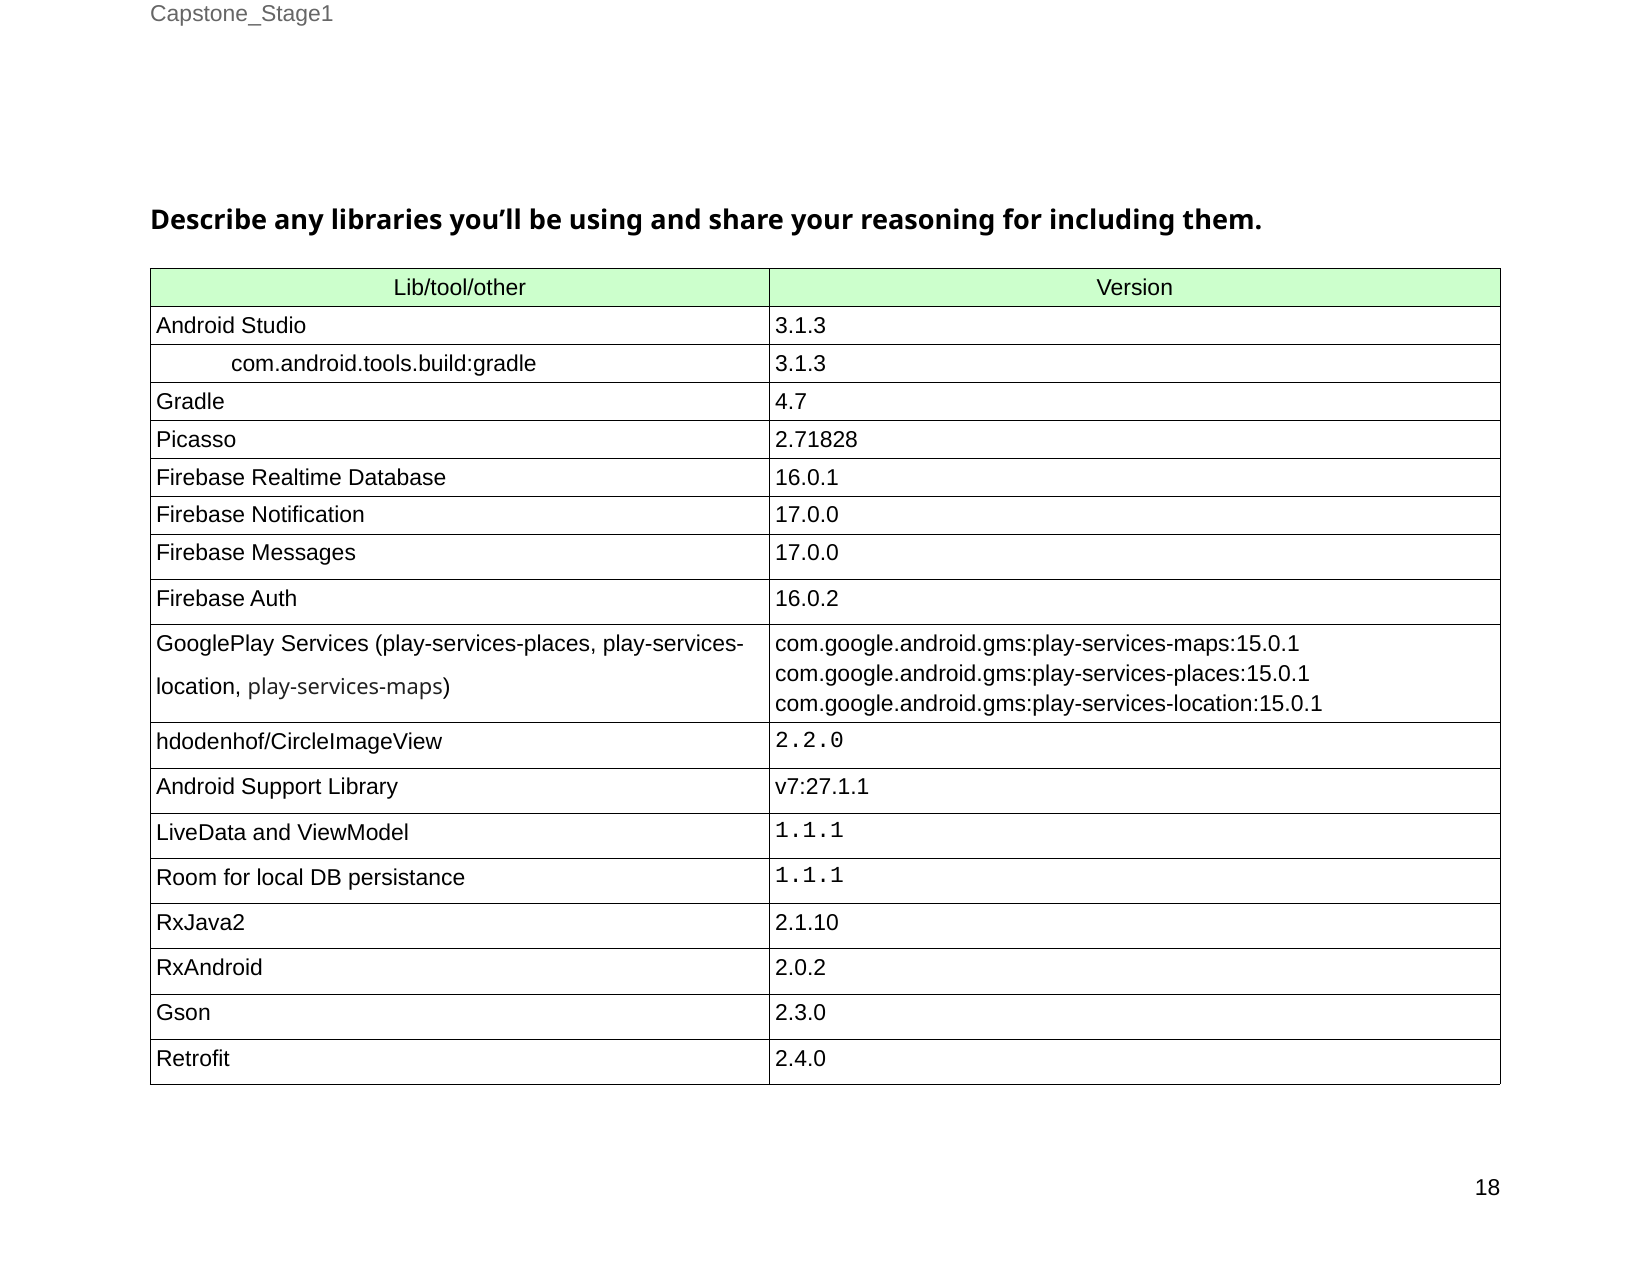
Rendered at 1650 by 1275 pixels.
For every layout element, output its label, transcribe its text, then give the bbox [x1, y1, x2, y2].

table_cell 2.1.10 [770, 904, 1500, 948]
table_cell LiveData and ViewModel [151, 814, 769, 858]
table_cell Android Support Library [151, 769, 769, 813]
table_cell Firebase Realtime Database [151, 459, 769, 496]
table_cell RxAndroid [151, 949, 769, 993]
table_cell 4.7 [770, 383, 1500, 420]
table_cell com.google.android.gms:play-services-maps:15.0.1 com.google.android.gms:play-services-places:15.0.1 com.google.android.gms:play-services-location:15.0.1 [770, 625, 1500, 722]
table_cell Gson [151, 995, 769, 1039]
table_cell 1.1.1 [770, 859, 1500, 903]
table_header Lib/tool/other [151, 269, 769, 306]
table_cell 2.4.0 [770, 1040, 1500, 1084]
table_cell Firebase Notification [151, 497, 769, 533]
table_cell 2.3.0 [770, 995, 1500, 1039]
table_cell 1.1.1 [770, 814, 1500, 858]
table_header Version [770, 269, 1500, 306]
table_cell Picasso [151, 421, 769, 458]
table_cell Gradle [151, 383, 769, 420]
table_cell 17.0.0 [770, 497, 1500, 533]
table_cell 2.0.2 [770, 949, 1500, 993]
table_cell 3.1.3 [770, 307, 1500, 344]
table_cell Android Studio [151, 307, 769, 344]
table_cell Firebase Messages [151, 535, 769, 579]
table_cell 17.0.0 [770, 535, 1500, 579]
table_cell 16.0.2 [770, 580, 1500, 624]
table_cell 2.71828 [770, 421, 1500, 458]
table_cell Room for local DB persistance [151, 859, 769, 903]
subtitle Describe any libraries you’ll be using and share your reasoning for including them. [150, 201, 1500, 238]
table_cell v7:27.1.1 [770, 769, 1500, 813]
table_cell 3.1.3 [770, 345, 1500, 382]
table_cell hdodenhof/CircleImageView [151, 723, 769, 767]
table_cell GooglePlay Services (play-services-places, play-services-location, play-services-maps) [151, 625, 769, 722]
table_cell RxJava2 [151, 904, 769, 948]
table_cell com.android.tools.build:gradle [151, 345, 769, 382]
table_cell 16.0.1 [770, 459, 1500, 496]
table_cell 2.2.0 [770, 723, 1500, 767]
table_cell Firebase Auth [151, 580, 769, 624]
table_cell Retrofit [151, 1040, 769, 1084]
